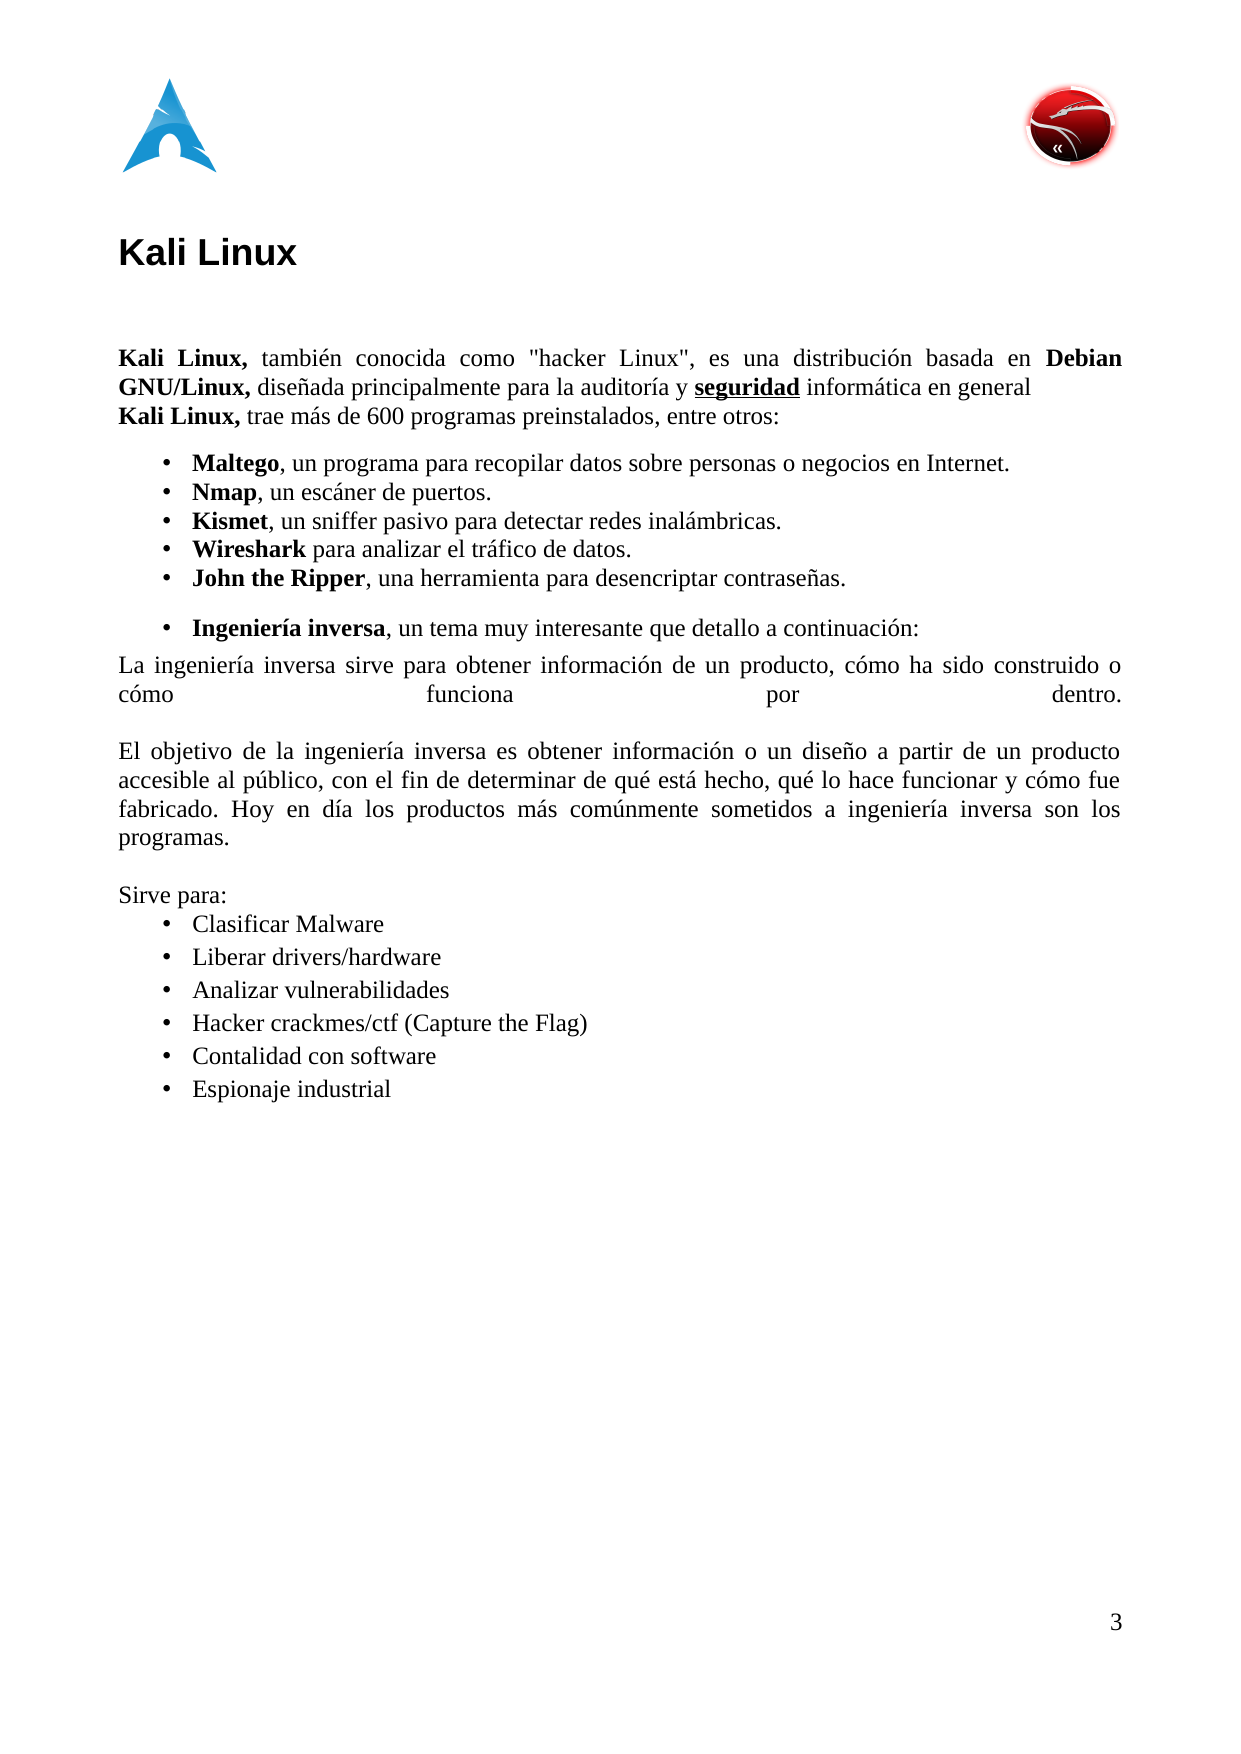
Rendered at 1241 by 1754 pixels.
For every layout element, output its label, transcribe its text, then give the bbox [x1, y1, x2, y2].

list John the Ripper, una herramienta para desencriptar contraseñas. [162, 563, 1122, 592]
text La ingeniería inversa sirve para obtener información de un producto, cómo ha sido construido o cómo funciona por dentro. El objetivo de la ingeniería inversa es obtener información o un diseño a partir de un producto accesible al público, con el fin de determinar de qué está hecho, qué lo hace funcionar y cómo fue fabricado. Hoy en día los productos más comúnmente sometidos a ingeniería inversa son los programas. Sirve para: [118, 650, 1122, 909]
list Ingeniería inversa, un tema muy interesante que detallo a continuación: [162, 613, 1122, 641]
picture [122, 78, 217, 173]
list Analizar vulnerabilidades [162, 975, 1122, 1003]
list Nmap, un escáner de puertos. [162, 477, 1122, 506]
text Kali Linux, también conocida como "hacker Linux", es una distribución basada en Debian GNU/Linux, diseñada principalmente para la auditoría y seguridad informática en general [118, 343, 1122, 401]
list Hacker crackmes/ctf (Capture the Flag) [162, 1008, 1122, 1037]
list Contalidad con software [162, 1041, 1122, 1069]
subtitle Kali Linux [118, 230, 1122, 273]
picture [1021, 80, 1120, 172]
list Clasificar Malware [162, 909, 1122, 937]
list Maltego, un programa para recopilar datos sobre personas o negocios en Internet. [162, 448, 1122, 477]
list Espionaje industrial [162, 1074, 1122, 1103]
list Wireshark para analizar el tráfico de datos. [162, 534, 1122, 563]
list Kismet, un sniffer pasivo para detectar redes inalámbricas. [162, 506, 1122, 534]
text Kali Linux, trae más de 600 programas preinstalados, entre otros: [118, 401, 1122, 429]
list Liberar drivers/hardware [162, 942, 1122, 971]
